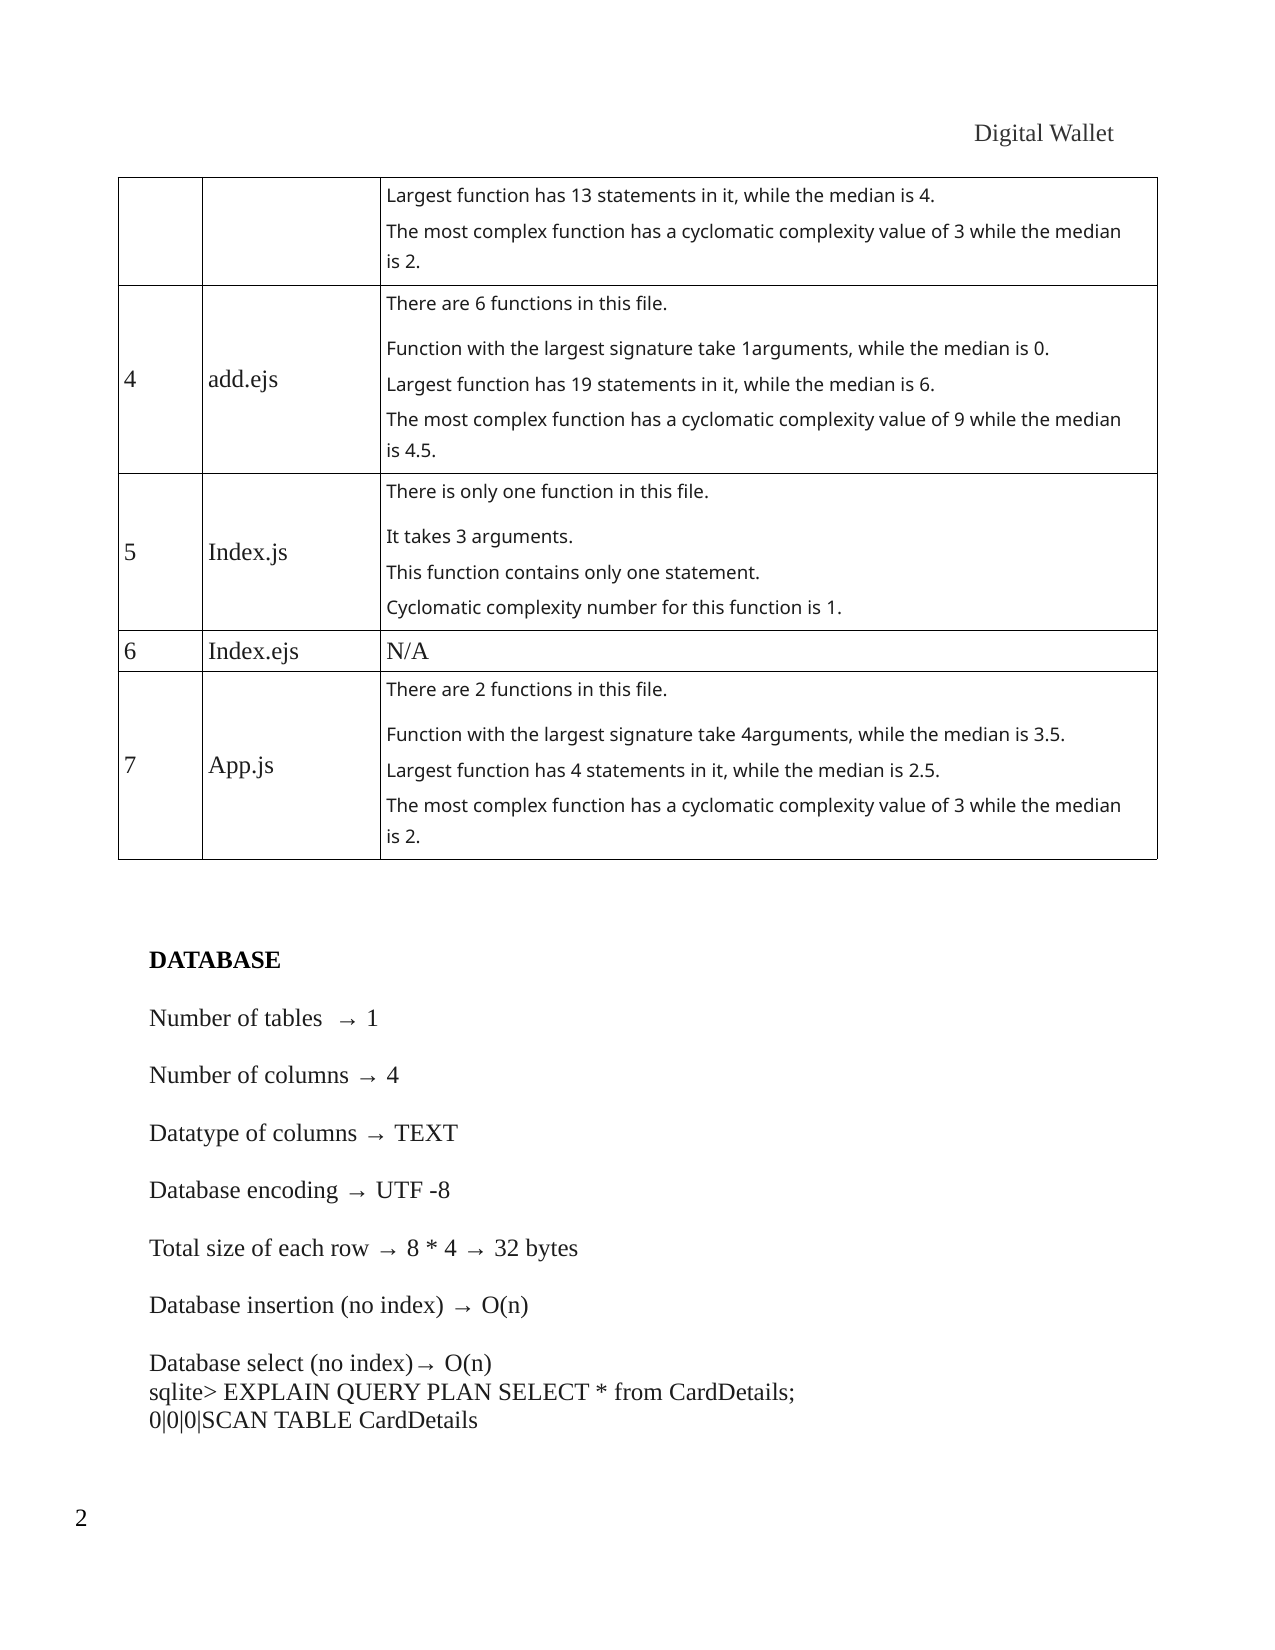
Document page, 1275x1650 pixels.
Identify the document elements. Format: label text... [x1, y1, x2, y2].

text Datatype of columns → TEXT [75, 1118, 1200, 1147]
table_cell 7 [119, 672, 202, 859]
text Number of columns → 4 [75, 1060, 1200, 1089]
text Database insertion (no index) → O(n) [75, 1290, 1200, 1319]
text Number of tables → 1 [75, 1003, 1200, 1032]
table_cell add.ejs [203, 286, 380, 473]
text DATABASE [75, 945, 1200, 974]
table_cell App.js [203, 672, 380, 859]
table_cell 6 [119, 631, 202, 671]
table_cell Largest function has 13 statements in it, while the median is 4. The most complex function has a cyclomatic complexity value of 3 while the median is 2. [381, 178, 1157, 284]
table_cell There are 6 functions in this file. Function with the largest signature take 1arguments, while the median is 0. Largest function has 19 statements in it, while the median is 6. The most complex function has a cyclomatic complexity value of 9 while the median is 4.5. [381, 286, 1157, 473]
table_cell Index.ejs [203, 631, 380, 671]
table_cell There are 2 functions in this file. Function with the largest signature take 4arguments, while the median is 3.5. Largest function has 4 statements in it, while the median is 2.5. The most complex function has a cyclomatic complexity value of 3 while the median is 2. [381, 672, 1157, 859]
table_cell 4 [119, 286, 202, 473]
table_cell [119, 178, 202, 284]
text Database select (no index)→ O(n) [75, 1348, 1200, 1377]
table_cell Index.js [203, 474, 380, 630]
table_cell There is only one function in this file. It takes 3 arguments. This function contains only one statement. Cyclomatic complexity number for this function is 1. [381, 474, 1157, 630]
text sqlite> EXPLAIN QUERY PLAN SELECT * from CardDetails; [75, 1377, 1200, 1405]
table_cell [203, 178, 380, 284]
table_cell N/A [381, 631, 1157, 671]
text 0|0|0|SCAN TABLE CardDetails [75, 1405, 1200, 1434]
table_cell 5 [119, 474, 202, 630]
text Database encoding → UTF -8 [75, 1175, 1200, 1204]
text Total size of each row → 8 * 4 → 32 bytes [75, 1233, 1200, 1262]
